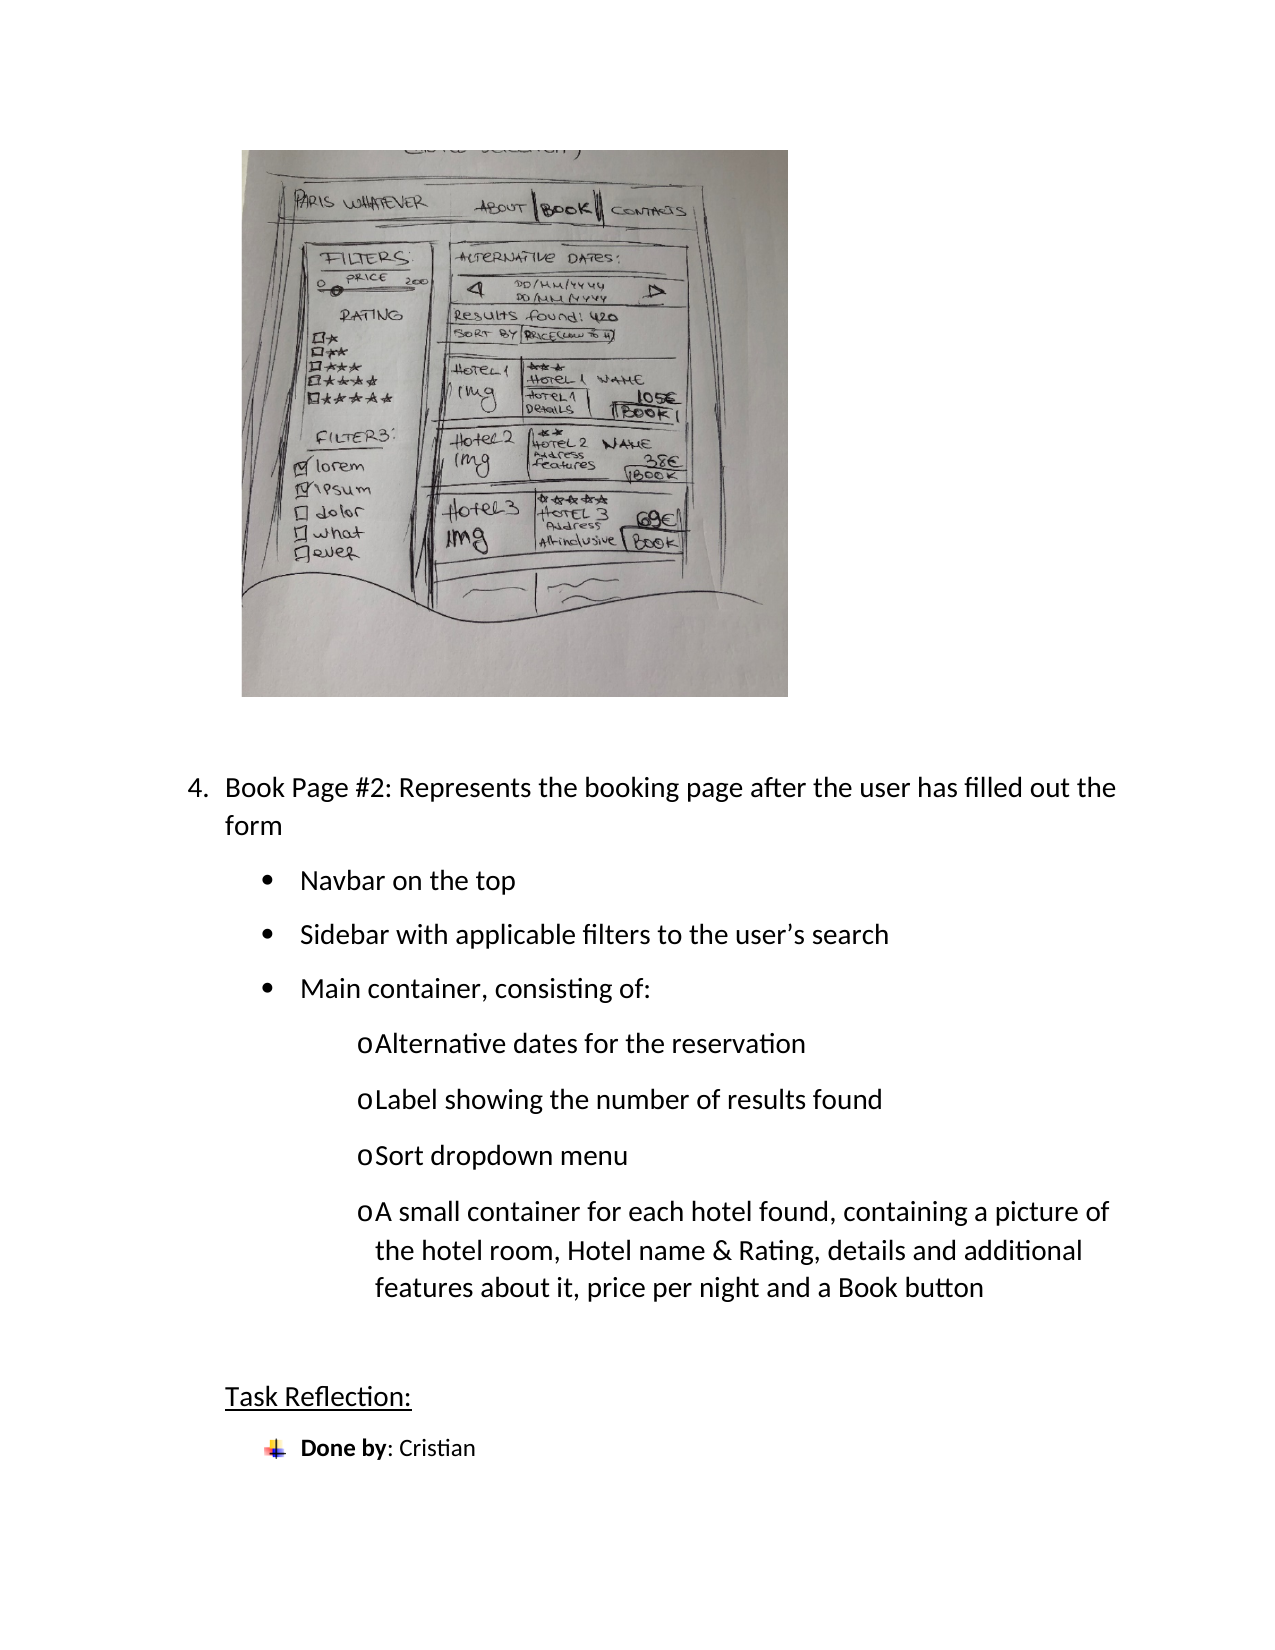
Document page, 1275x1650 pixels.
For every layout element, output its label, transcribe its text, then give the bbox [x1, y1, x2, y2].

list Main container, consisting of: [262, 970, 1125, 1006]
text Task Reflection: [150, 1378, 1125, 1414]
list Sidebar with applicable filters to the user’s search [262, 916, 1125, 952]
list A small container for each hotel found, containing a picture of the hotel room, Hotel name & Rating, details and additional features about it, price per night and a Book button [356, 1193, 1125, 1305]
list Alternative dates for the reservation [356, 1025, 1125, 1062]
list Done by: Cristian [263, 1433, 1125, 1463]
list Label showing the number of results found [356, 1081, 1125, 1118]
list Book Page #2: Represents the booking page after the user has filled out the form [187, 769, 1125, 843]
list Sort dropdown menu [356, 1137, 1125, 1174]
list Navbar on the top [262, 862, 1125, 897]
